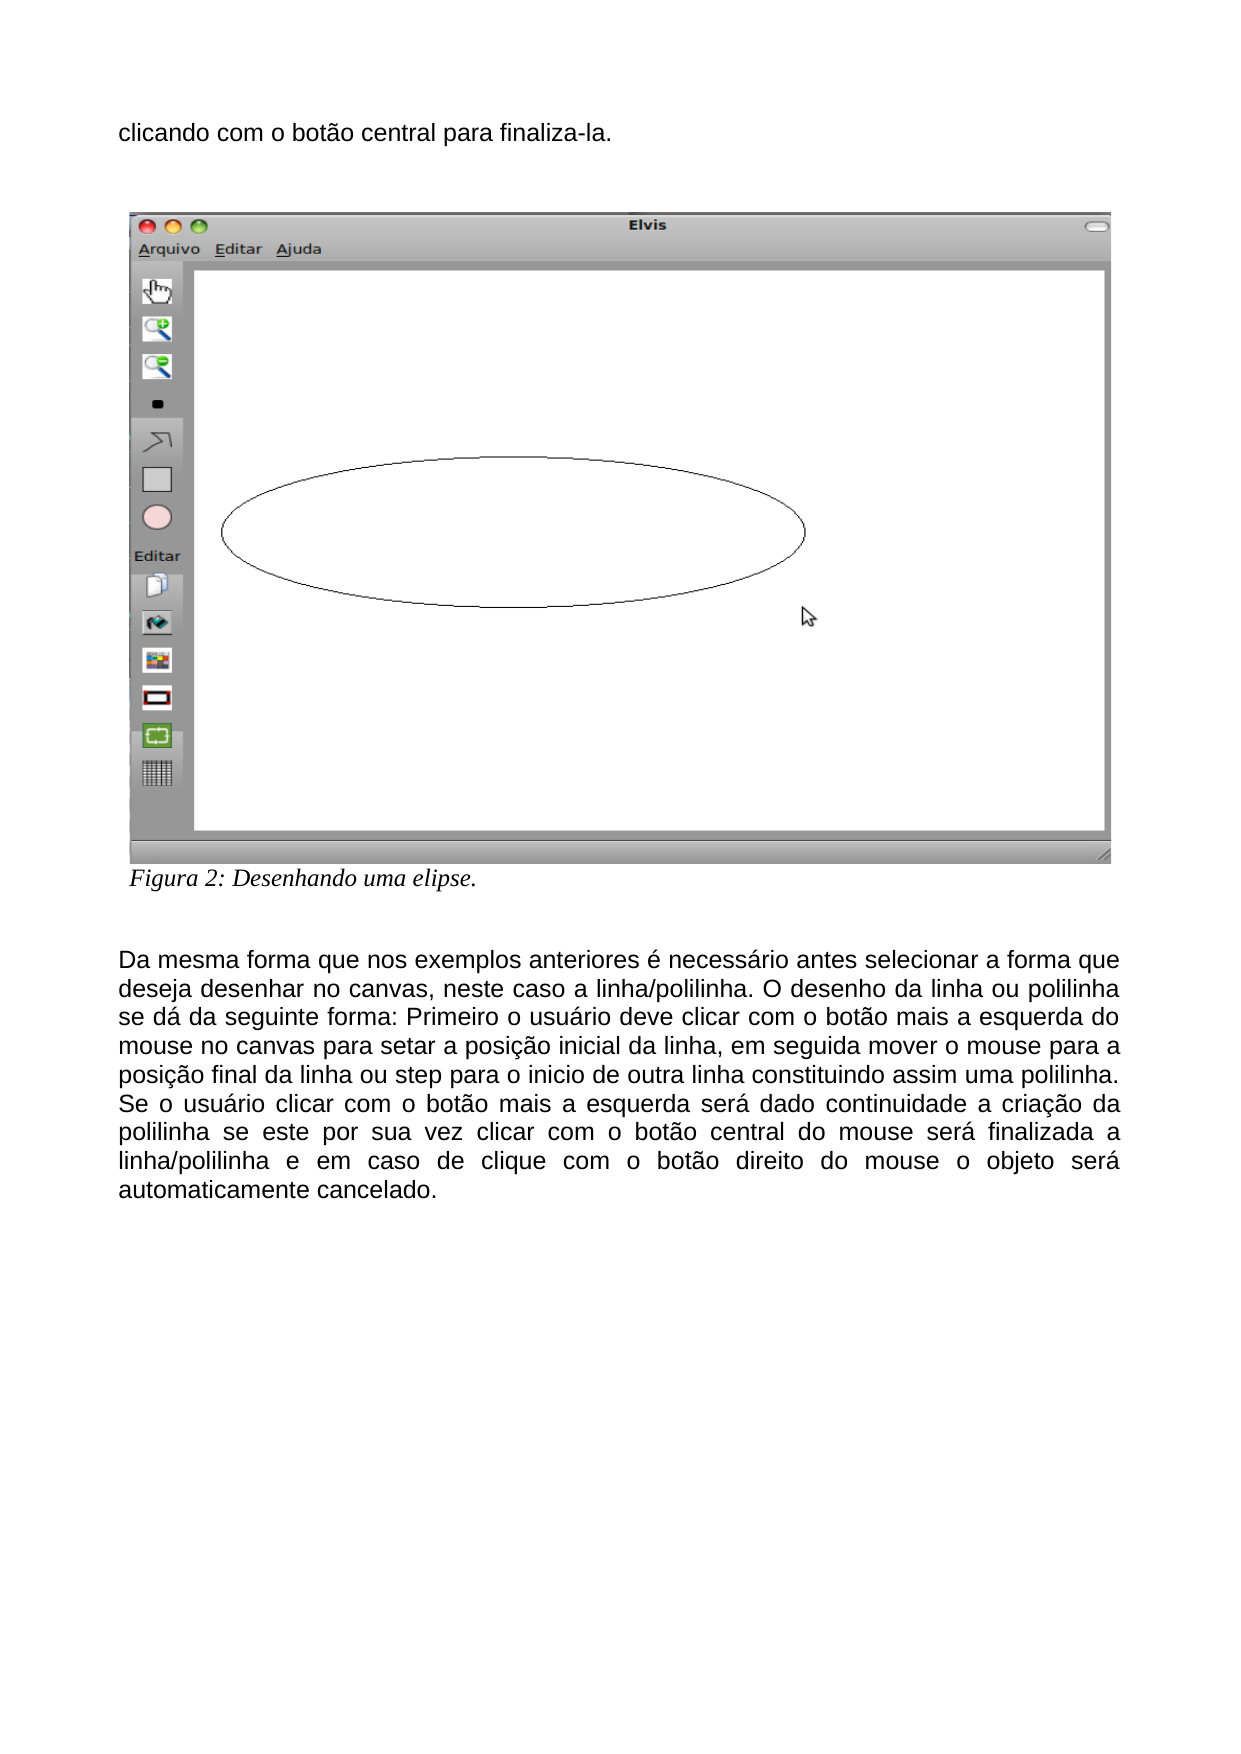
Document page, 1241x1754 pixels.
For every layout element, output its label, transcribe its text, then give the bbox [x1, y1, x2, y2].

text Figura 2: Desenhando uma elipse. [129, 864, 1111, 892]
text Da mesma forma que nos exemplos anteriores é necessário antes selecionar a forma que deseja desenhar no canvas, neste caso a linha/polilinha. O desenho da linha ou polilinha se dá da seguinte forma: Primeiro o usuário deve clicar com o botão mais a esquerda do mouse no canvas para setar a posição inicial da linha, em seguida mover o mouse para a posição final da linha ou step para o inicio de outra linha constituindo assim uma polilinha. Se o usuário clicar com o botão mais a esquerda será dado continuidade a criação da polilinha se este por sua vez clicar com o botão central do mouse será finalizada a linha/polilinha e em caso de clique com o botão direito do mouse o objeto será automaticamente cancelado. [118, 945, 1122, 1204]
picture [129, 212, 1112, 864]
text clicando com o botão central para finaliza-la. [118, 118, 1122, 147]
